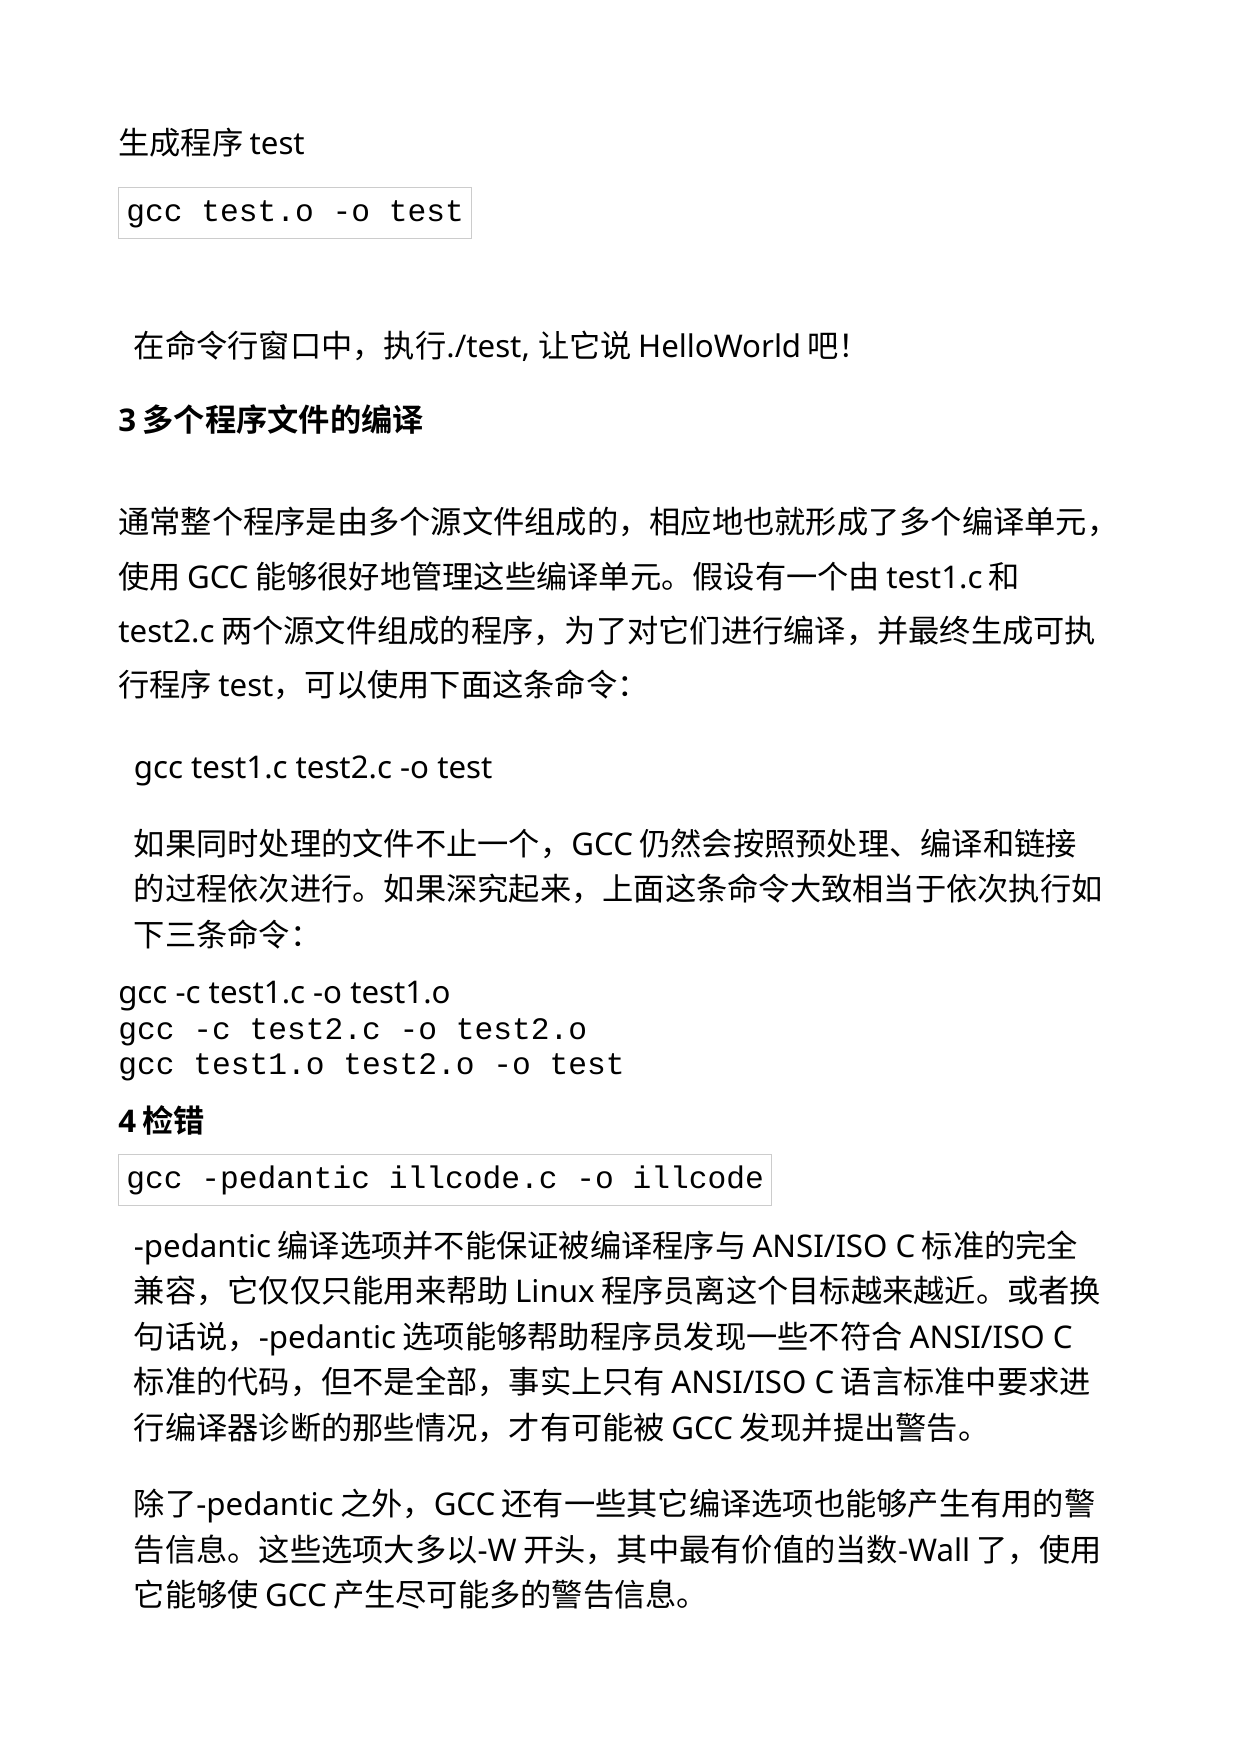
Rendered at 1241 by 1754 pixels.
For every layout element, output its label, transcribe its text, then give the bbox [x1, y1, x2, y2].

text 生成程序test [118, 118, 1122, 163]
text gcc test1.o test2.o -o test [118, 1048, 1122, 1084]
text gcc test1.c test2.c -o test [134, 745, 1106, 788]
text 如果同时处理的文件不止一个，GCC仍然会按照预处理、编译和链接的过程依次进行。如果深究起来，上面这条命令大致相当于依次执行如下三条命令： [134, 819, 1106, 955]
text gcc test.o -o test [119, 188, 471, 238]
text 除了-pedantic之外，GCC还有一些其它编译选项也能够产生有用的警告信息。这些选项大多以-W开头，其中最有价值的当数-Wall了，使用它能够使GCC产生尽可能多的警告信息。 [134, 1479, 1106, 1616]
text gcc -c test1.c -o test1.o [118, 971, 1122, 1013]
text [772, 1154, 1122, 1206]
text -pedantic编译选项并不能保证被编译程序与ANSI/ISO C标准的完全兼容，它仅仅只能用来帮助Linux程序员离这个目标越来越近。或者换句话说，-pedantic选项能够帮助程序员发现一些不符合 ANSI/ISO C标准的代码，但不是全部，事实上只有ANSI/ISO C语言标准中要求进行编译器诊断的那些情况，才有可能被GCC发现并提出警告。 [134, 1221, 1106, 1448]
subtitle 4检错 [118, 1096, 1122, 1142]
text 通常整个程序是由多个源文件组成的，相应地也就形成了多个编译单元，使用GCC能够很好地管理这些编译单元。假设有一个由test1.c和 test2.c两个源文件组成的程序，为了对它们进行编译，并最终生成可执行程序test，可以使用下面这条命令： [118, 453, 1122, 706]
text 在命令行窗口中，执行./test, 让它说HelloWorld吧！ [134, 321, 1106, 367]
text gcc -pedantic illcode.c -o illcode [119, 1155, 771, 1205]
subtitle 3多个程序文件的编译 [118, 395, 1122, 440]
text [472, 187, 1122, 238]
text gcc -c test2.c -o test2.o [118, 1013, 1122, 1048]
